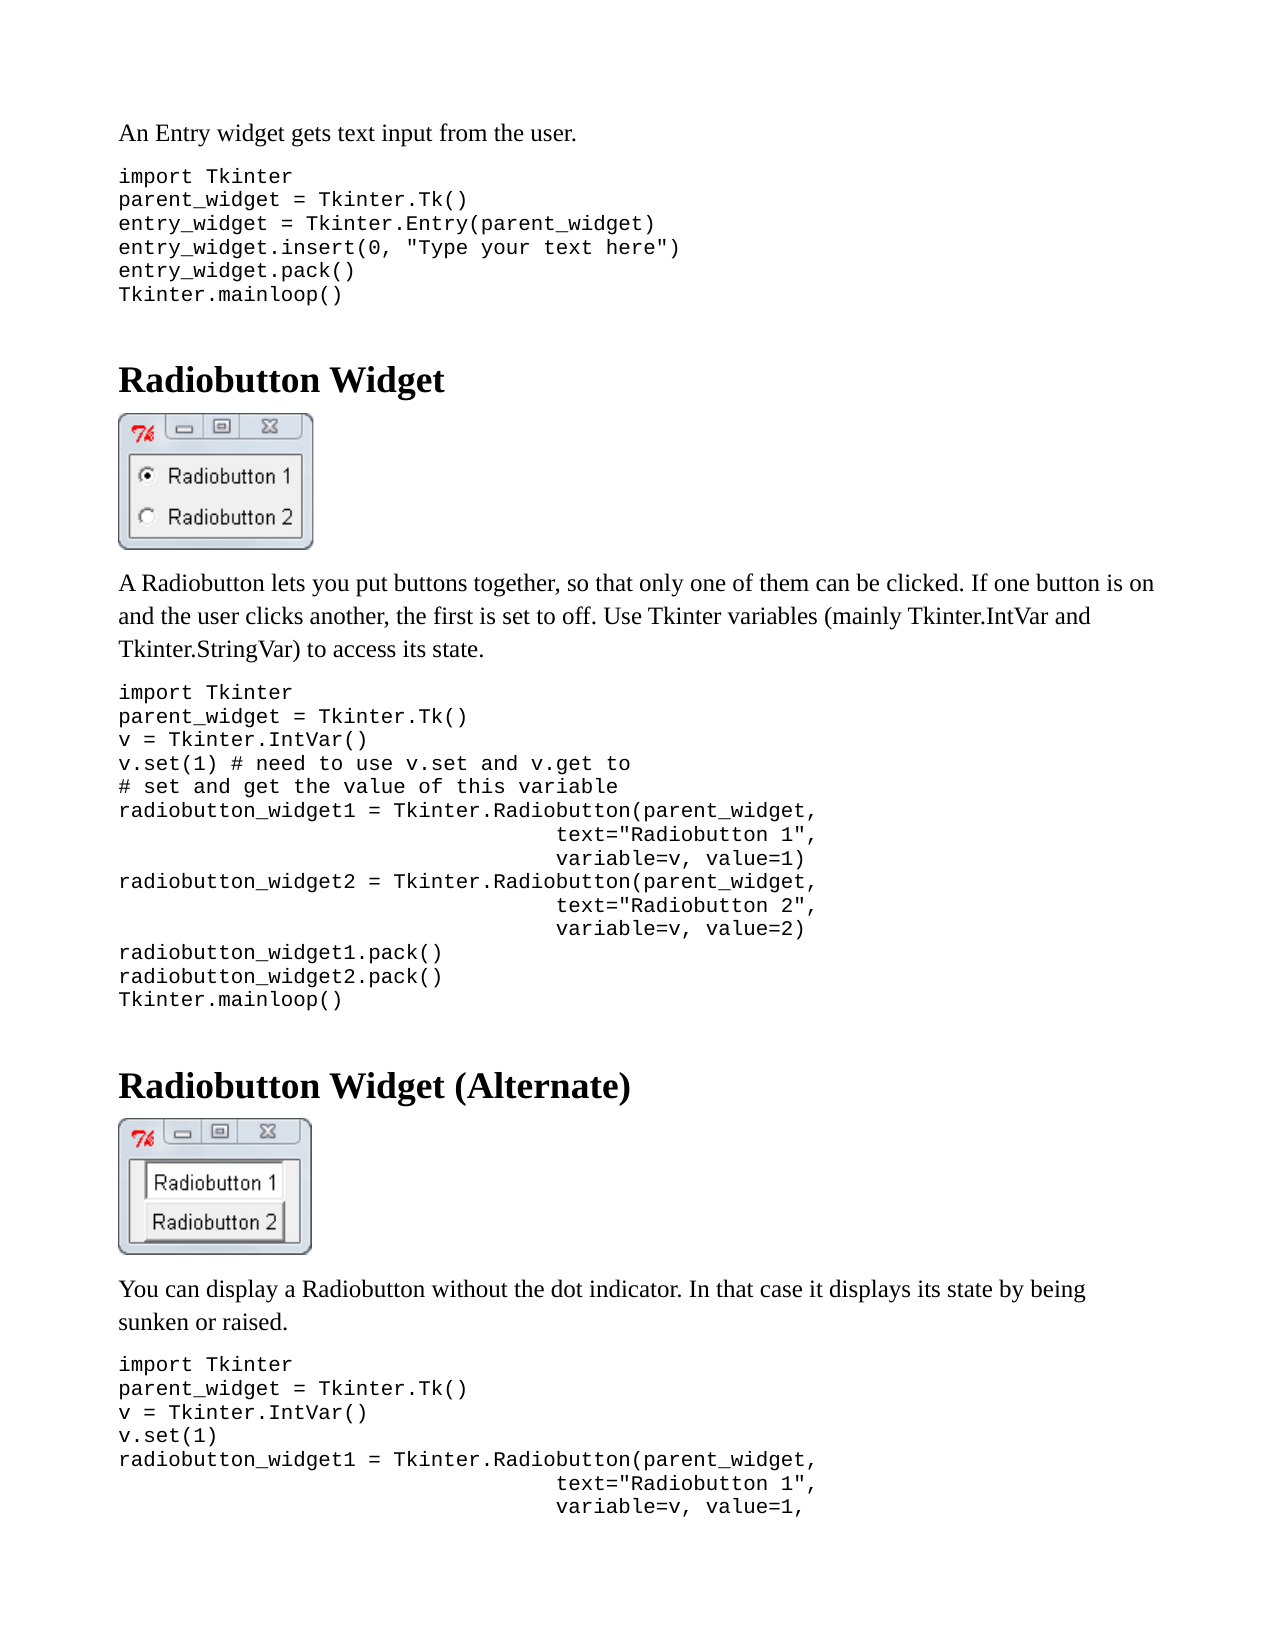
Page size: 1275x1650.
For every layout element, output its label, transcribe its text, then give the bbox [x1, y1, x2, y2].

text v.set(1) [118, 1425, 1157, 1449]
text radiobutton_widget2.pack() [118, 966, 1157, 989]
text parent_widget = Tkinter.Tk() [118, 706, 1157, 729]
text v = Tkinter.IntVar() [118, 1402, 1157, 1425]
picture [118, 413, 314, 550]
text import Tkinter [118, 682, 1157, 706]
subtitle Radiobutton Widget (Alternate) [118, 1063, 1157, 1106]
text You can display a Radiobutton without the dot indicator. In that case it displays its state by being sunken or raised. [118, 1274, 1157, 1336]
text import Tkinter [118, 166, 1157, 189]
text entry_widget = Tkinter.Entry(parent_widget) [118, 213, 1157, 237]
subtitle Radiobutton Widget [118, 358, 1157, 401]
text A Radiobutton lets you put buttons together, so that only one of them can be clicked. If one button is on and the user clicks another, the first is set to off. Use Tkinter variables (mainly Tkinter.IntVar and Tkinter.StringVar) to access its state. [118, 568, 1157, 663]
text radiobutton_widget1 = Tkinter.Radiobutton(parent_widget, [118, 1449, 1157, 1473]
text # set and get the value of this variable [118, 777, 1157, 800]
text entry_widget.insert(0, "Type your text here") [118, 237, 1157, 260]
picture [118, 1118, 312, 1255]
text parent_widget = Tkinter.Tk() [118, 1378, 1157, 1402]
text An Entry widget gets text input from the user. [118, 118, 1157, 147]
text Tkinter.mainloop() [118, 284, 1157, 308]
text variable=v, value=1) [118, 847, 1157, 871]
text radiobutton_widget1 = Tkinter.Radiobutton(parent_widget, [118, 800, 1157, 824]
text Tkinter.mainloop() [118, 989, 1157, 1013]
text parent_widget = Tkinter.Tk() [118, 189, 1157, 213]
text text="Radiobutton 1", [118, 824, 1157, 847]
text v.set(1) # need to use v.set and v.get to [118, 753, 1157, 777]
text import Tkinter [118, 1354, 1157, 1378]
text text="Radiobutton 2", [118, 895, 1157, 918]
text variable=v, value=2) [118, 918, 1157, 942]
text text="Radiobutton 1", [118, 1473, 1157, 1496]
text entry_widget.pack() [118, 260, 1157, 284]
text variable=v, value=1, [118, 1496, 1157, 1520]
text v = Tkinter.IntVar() [118, 729, 1157, 753]
text radiobutton_widget2 = Tkinter.Radiobutton(parent_widget, [118, 871, 1157, 895]
text radiobutton_widget1.pack() [118, 942, 1157, 966]
